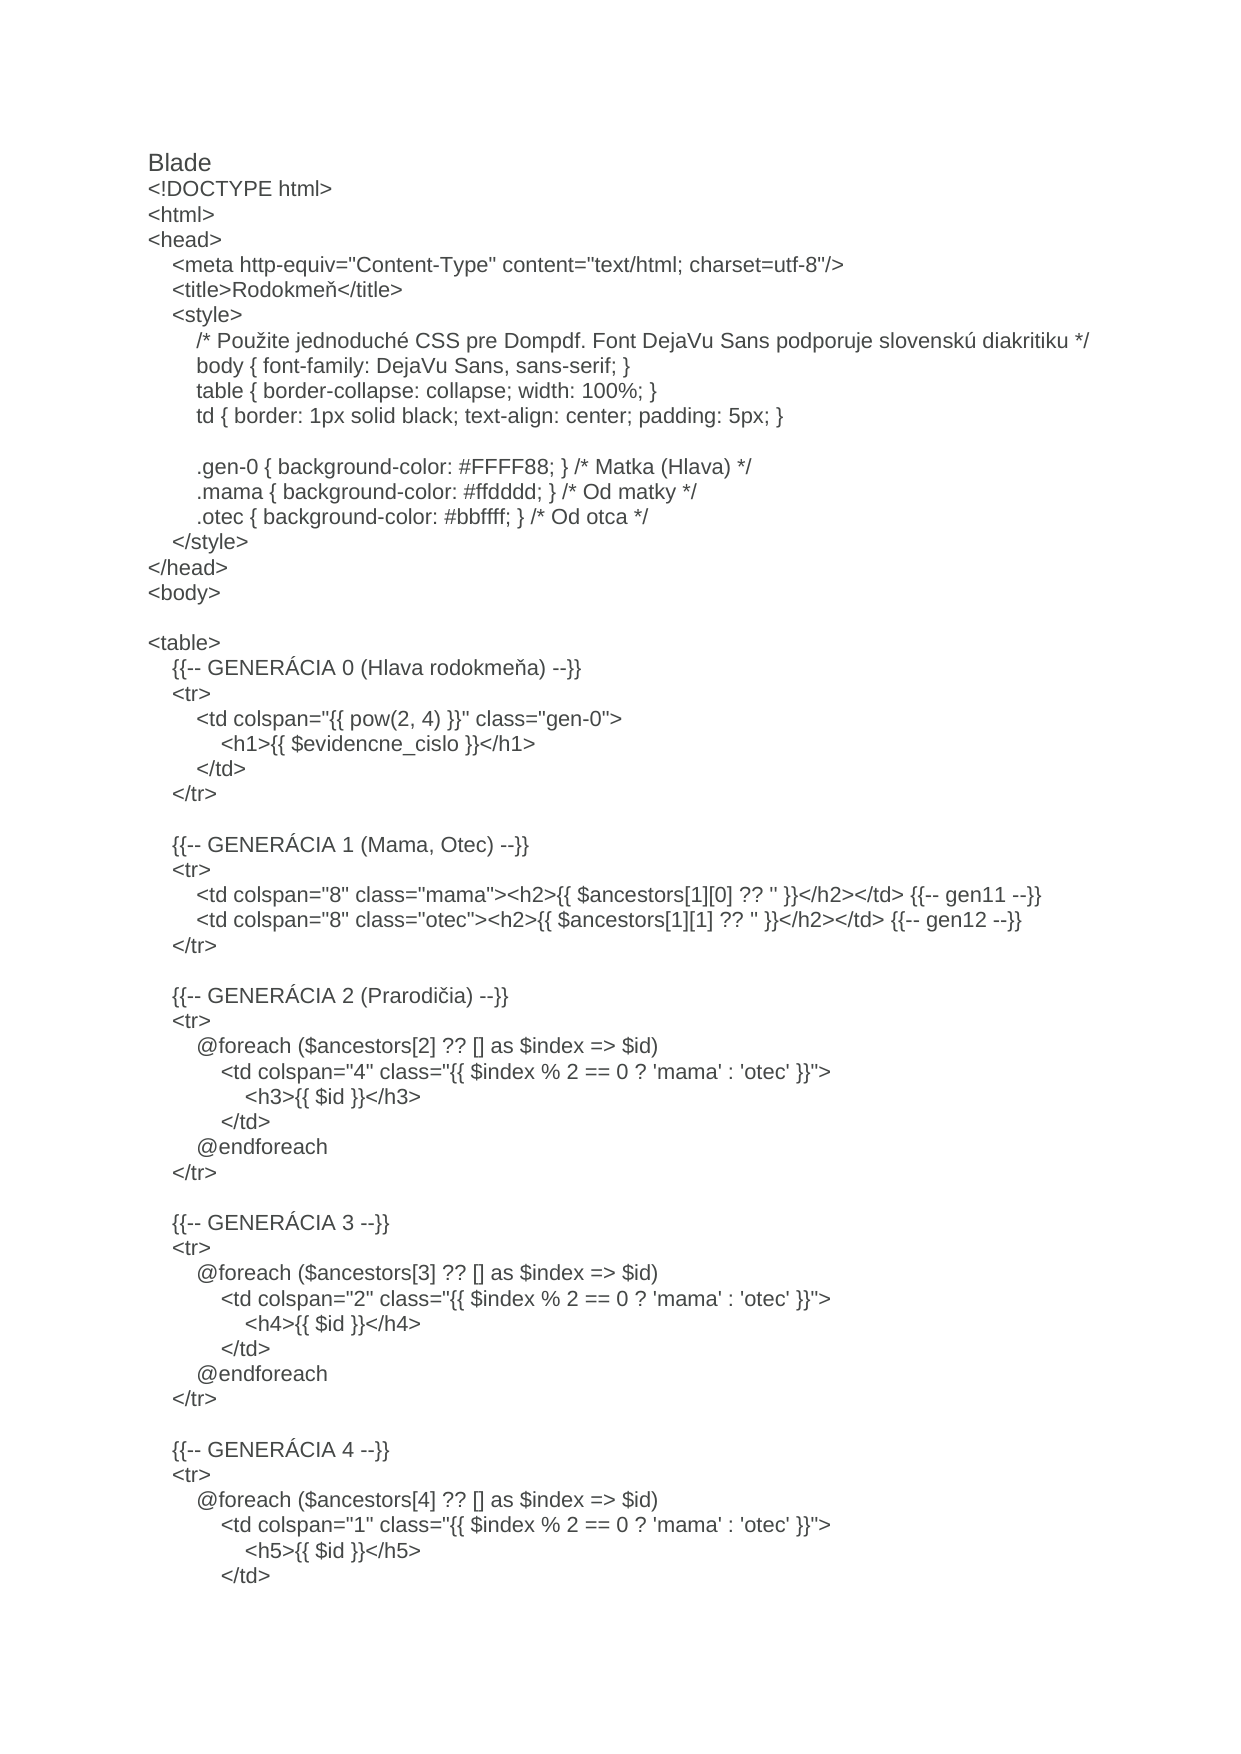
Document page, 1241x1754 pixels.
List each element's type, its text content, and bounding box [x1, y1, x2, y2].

text table { border-collapse: collapse; width: 100%; } [148, 378, 1093, 403]
text <tr> [148, 1008, 1093, 1033]
text Blade [148, 148, 1093, 176]
text {{-- GENERÁCIA 4 --}} [148, 1437, 1093, 1462]
text {{-- GENERÁCIA 1 (Mama, Otec) --}} [148, 832, 1093, 857]
text <h3>{{ $id }}</h3> [148, 1084, 1093, 1109]
text </head> [148, 554, 1093, 580]
text <h4>{{ $id }}</h4> [148, 1311, 1093, 1336]
text {{-- GENERÁCIA 0 (Hlava rodokmeňa) --}} [148, 655, 1093, 681]
text <tr> [148, 681, 1093, 706]
text </style> [148, 529, 1093, 554]
text <body> [148, 580, 1093, 605]
text <td colspan="{{ pow(2, 4) }}" class="gen-0"> [148, 706, 1093, 731]
text <table> [148, 630, 1093, 655]
text <tr> [148, 1462, 1093, 1487]
text </td> [148, 1109, 1093, 1134]
text </td> [148, 1336, 1093, 1361]
text {{-- GENERÁCIA 2 (Prarodičia) --}} [148, 983, 1093, 1008]
text <h1>{{ $evidencne_cislo }}</h1> [148, 731, 1093, 756]
text </td> [148, 756, 1093, 781]
text <td colspan="2" class="{{ $index % 2 == 0 ? 'mama' : 'otec' }}"> [148, 1286, 1093, 1311]
text body { font-family: DejaVu Sans, sans-serif; } [148, 353, 1093, 378]
text @endforeach [148, 1361, 1093, 1386]
text <td colspan="8" class="mama"><h2>{{ $ancestors[1][0] ?? '' }}</h2></td> {{-- gen11 --}} [148, 882, 1093, 907]
text <head> [148, 227, 1093, 252]
text {{-- GENERÁCIA 3 --}} [148, 1210, 1093, 1235]
text </tr> [148, 781, 1093, 807]
text </td> [148, 1563, 1093, 1588]
text .mama { background-color: #ffdddd; } /* Od matky */ [148, 479, 1093, 504]
text .otec { background-color: #bbffff; } /* Od otca */ [148, 504, 1093, 529]
text @foreach ($ancestors[2] ?? [] as $index => $id) [148, 1033, 1093, 1059]
text .gen-0 { background-color: #FFFF88; } /* Matka (Hlava) */ [148, 454, 1093, 479]
text <title>Rodokmeň</title> [148, 277, 1093, 302]
text @foreach ($ancestors[3] ?? [] as $index => $id) [148, 1260, 1093, 1286]
text <!DOCTYPE html> [148, 176, 1093, 202]
text </tr> [148, 1159, 1093, 1185]
text <h5>{{ $id }}</h5> [148, 1538, 1093, 1563]
text <style> [148, 302, 1093, 328]
text </tr> [148, 1386, 1093, 1412]
text <td colspan="4" class="{{ $index % 2 == 0 ? 'mama' : 'otec' }}"> [148, 1059, 1093, 1084]
text @foreach ($ancestors[4] ?? [] as $index => $id) [148, 1487, 1093, 1512]
text <tr> [148, 857, 1093, 882]
text td { border: 1px solid black; text-align: center; padding: 5px; } [148, 403, 1093, 428]
text </tr> [148, 933, 1093, 958]
text <tr> [148, 1235, 1093, 1260]
text <td colspan="8" class="otec"><h2>{{ $ancestors[1][1] ?? '' }}</h2></td> {{-- gen12 --}} [148, 907, 1093, 933]
text <td colspan="1" class="{{ $index % 2 == 0 ? 'mama' : 'otec' }}"> [148, 1512, 1093, 1538]
text <meta http-equiv="Content-Type" content="text/html; charset=utf-8"/> [148, 252, 1093, 277]
text /* Použite jednoduché CSS pre Dompdf. Font DejaVu Sans podporuje slovenskú diakritiku */ [148, 328, 1093, 353]
text <html> [148, 202, 1093, 227]
text @endforeach [148, 1134, 1093, 1159]
